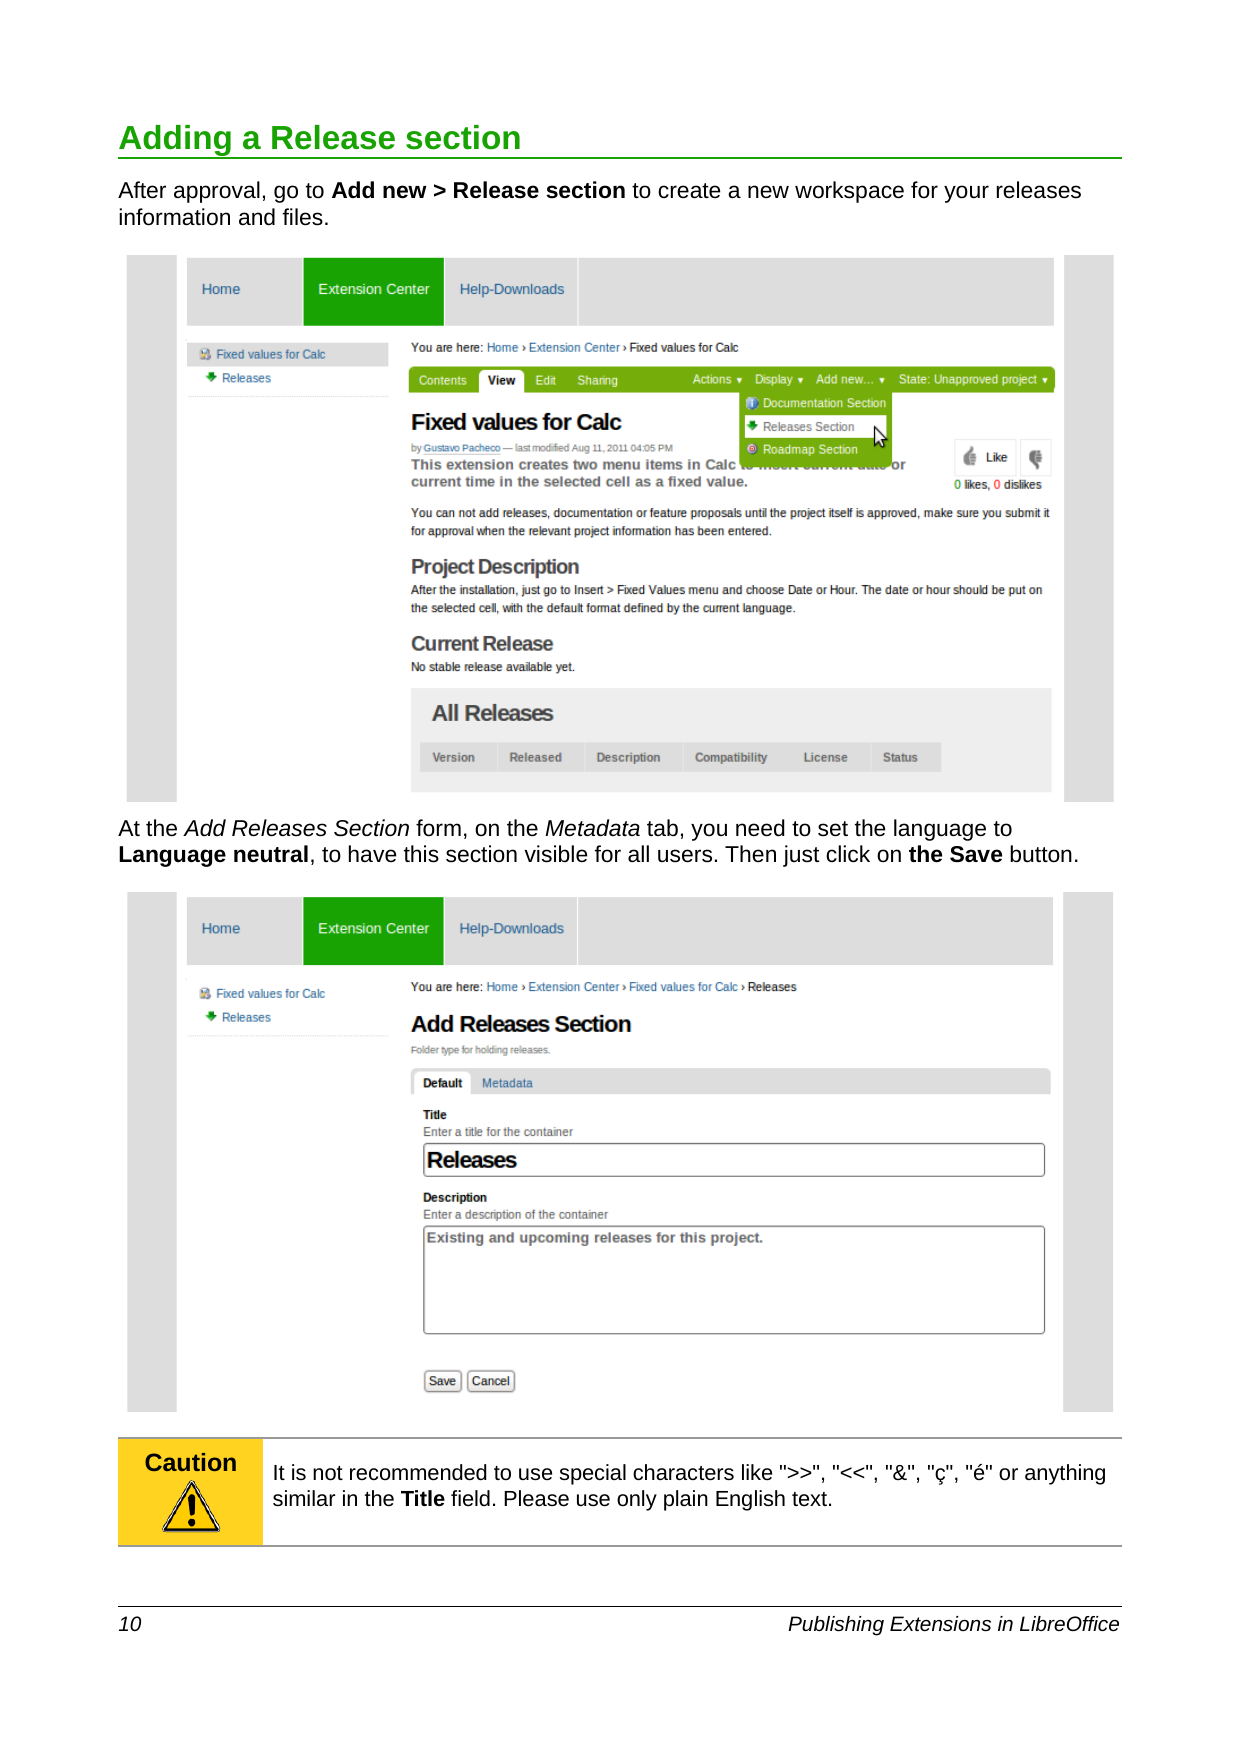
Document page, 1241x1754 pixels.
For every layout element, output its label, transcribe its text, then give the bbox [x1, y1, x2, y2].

subtitle Adding a Release section [118, 118, 1122, 157]
text At the Add Releases Section form, on the Metadata tab, you need to set the language to Language neutral, to have this section visible for all users. Then just click on the Save button. [118, 814, 1122, 867]
picture [126, 255, 1114, 802]
table_header It is not recommended to use special characters like ">>", "<<", "&", "ç", "é" or anything similar in the Title field. Please use only plain English text. [264, 1439, 1122, 1545]
text After approval, go to Add new > Release section to create a new workspace for your releases information and files. [118, 177, 1122, 230]
picture [127, 892, 1114, 1412]
picture [158, 1476, 224, 1536]
table_header Caution [118, 1439, 263, 1545]
